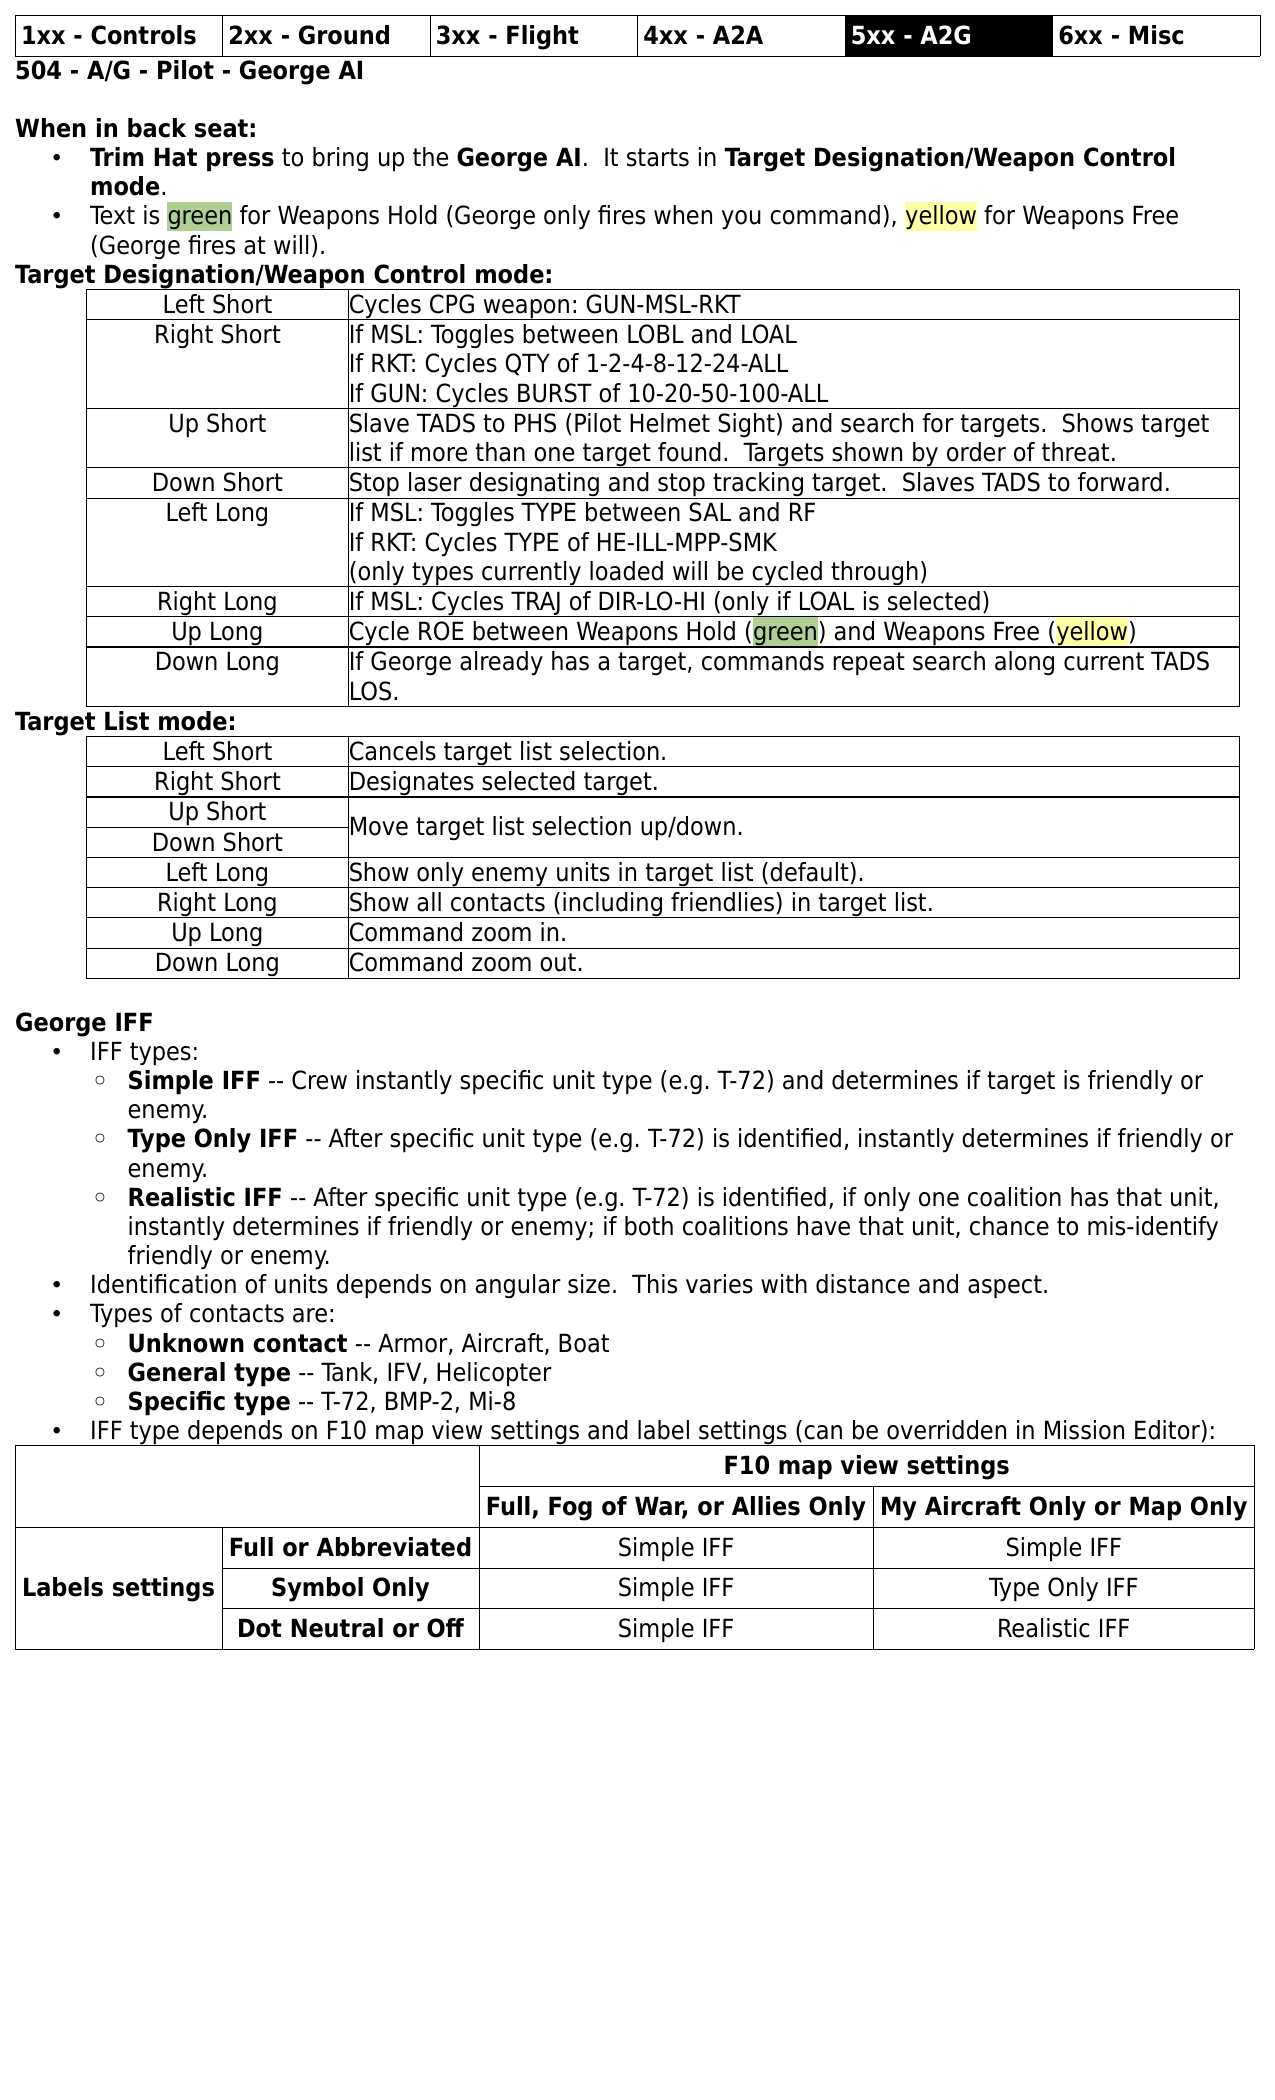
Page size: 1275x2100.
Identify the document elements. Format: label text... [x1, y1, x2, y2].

table_header 5xx - A2G [846, 16, 1052, 56]
list IFF type depends on F10 map view settings and label settings (can be overridden in Mission Editor): [52, 1416, 1260, 1445]
table_header [16, 1446, 479, 1527]
list General type -- Tank, IFV, Helicopter [90, 1358, 1260, 1387]
table_cell Command zoom out. [349, 949, 1239, 978]
list Realistic IFF -- After specific unit type (e.g. T-72) is identified, if only one coalition has that unit, instantly determines if friendly or enemy; if both coalitions have that unit, chance to mis-identify friendly or enemy. [90, 1183, 1260, 1270]
table_cell Left Long [87, 499, 348, 586]
list Text is green for Weapons Hold (George only fires when you command), yellow for Weapons Free (George fires at will). [52, 202, 1260, 260]
table_cell Simple IFF [480, 1569, 873, 1608]
table_header 3xx - Flight [431, 16, 637, 56]
list Type Only IFF -- After specific unit type (e.g. T-72) is identified, instantly determines if friendly or enemy. [90, 1124, 1260, 1183]
table_cell Left Long [87, 858, 348, 887]
table_cell Full or Abbreviated [223, 1528, 479, 1568]
list Identification of units depends on angular size. This varies with distance and aspect. [52, 1270, 1260, 1299]
table_cell Down Short [87, 468, 348, 497]
table_header Cycles CPG weapon: GUN-MSL-RKT [349, 290, 1239, 319]
table_cell Up Long [87, 617, 348, 646]
table_header Cancels target list selection. [349, 737, 1239, 766]
table_cell My Aircraft Only or Map Only [874, 1487, 1254, 1527]
text Target List mode: [15, 707, 1260, 736]
table_cell Labels settings [16, 1528, 222, 1649]
table_header Left Short [87, 737, 348, 766]
table_cell Right Long [87, 587, 348, 616]
table_cell Move target list selection up/down. [349, 798, 1239, 857]
table_header 1xx - Controls [16, 16, 222, 56]
table_cell Down Short [87, 828, 348, 857]
list IFF types: [52, 1037, 1260, 1066]
text Target Designation/Weapon Control mode: [15, 260, 1260, 289]
table_header F10 map view settings [480, 1446, 1254, 1486]
list Simple IFF -- Crew instantly specific unit type (e.g. T-72) and determines if target is friendly or enemy. [90, 1066, 1260, 1124]
table_cell Simple IFF [480, 1609, 873, 1649]
table_cell Right Short [87, 767, 348, 796]
table_cell Realistic IFF [874, 1609, 1254, 1649]
table_cell Up Short [87, 409, 348, 467]
table_cell Down Long [87, 949, 348, 978]
table_cell Full, Fog of War, or Allies Only [480, 1487, 873, 1527]
table_cell Type Only IFF [874, 1569, 1254, 1608]
text When in back seat: [15, 114, 1260, 143]
table_header 6xx - Misc [1053, 16, 1260, 56]
list Trim Hat press to bring up the George AI. It starts in Target Designation/Weapon Control mode. [52, 143, 1260, 202]
text 504 - A/G - Pilot - George AI [15, 57, 1260, 85]
table_cell Simple IFF [874, 1528, 1254, 1568]
list Types of contacts are: [52, 1299, 1260, 1329]
table_header 4xx - A2A [638, 16, 845, 56]
table_cell Simple IFF [480, 1528, 873, 1568]
list Unknown contact -- Armor, Aircraft, Boat [90, 1329, 1260, 1358]
table_header 2xx - Ground [223, 16, 430, 56]
table_cell Right Long [87, 888, 348, 917]
list Specific type -- T-72, BMP-2, Mi-8 [90, 1387, 1260, 1416]
table_cell Right Short [87, 320, 348, 408]
table_cell Stop laser designating and stop tracking target. Slaves TADS to forward. [349, 468, 1239, 497]
table_cell Slave TADS to PHS (Pilot Helmet Sight) and search for targets. Shows target list if more than one target found. Targets shown by order of threat. [349, 409, 1239, 467]
table_header Left Short [87, 290, 348, 319]
table_cell Down Long [87, 648, 348, 706]
table_cell If MSL: Toggles TYPE between SAL and RF If RKT: Cycles TYPE of HE-ILL-MPP-SMK (only types currently loaded will be cycled through) [349, 499, 1239, 586]
table_cell Up Long [87, 918, 348, 947]
table_cell Designates selected target. [349, 767, 1239, 796]
table_cell Show all contacts (including friendlies) in target list. [349, 888, 1239, 917]
table_cell Up Short [87, 798, 348, 827]
table_cell If MSL: Toggles between LOBL and LOAL If RKT: Cycles QTY of 1-2-4-8-12-24-ALL If GUN: Cycles BURST of 10-20-50-100-ALL [349, 320, 1239, 408]
table_cell If MSL: Cycles TRAJ of DIR-LO-HI (only if LOAL is selected) [349, 587, 1239, 616]
table_cell Symbol Only [223, 1569, 479, 1608]
table_cell Dot Neutral or Off [223, 1609, 479, 1649]
table_cell Cycle ROE between Weapons Hold (green) and Weapons Free (yellow) [349, 617, 1239, 646]
table_cell Command zoom in. [349, 918, 1239, 947]
text George IFF [15, 1008, 1260, 1037]
table_cell If George already has a target, commands repeat search along current TADS LOS. [349, 648, 1239, 706]
table_cell Show only enemy units in target list (default). [349, 858, 1239, 887]
